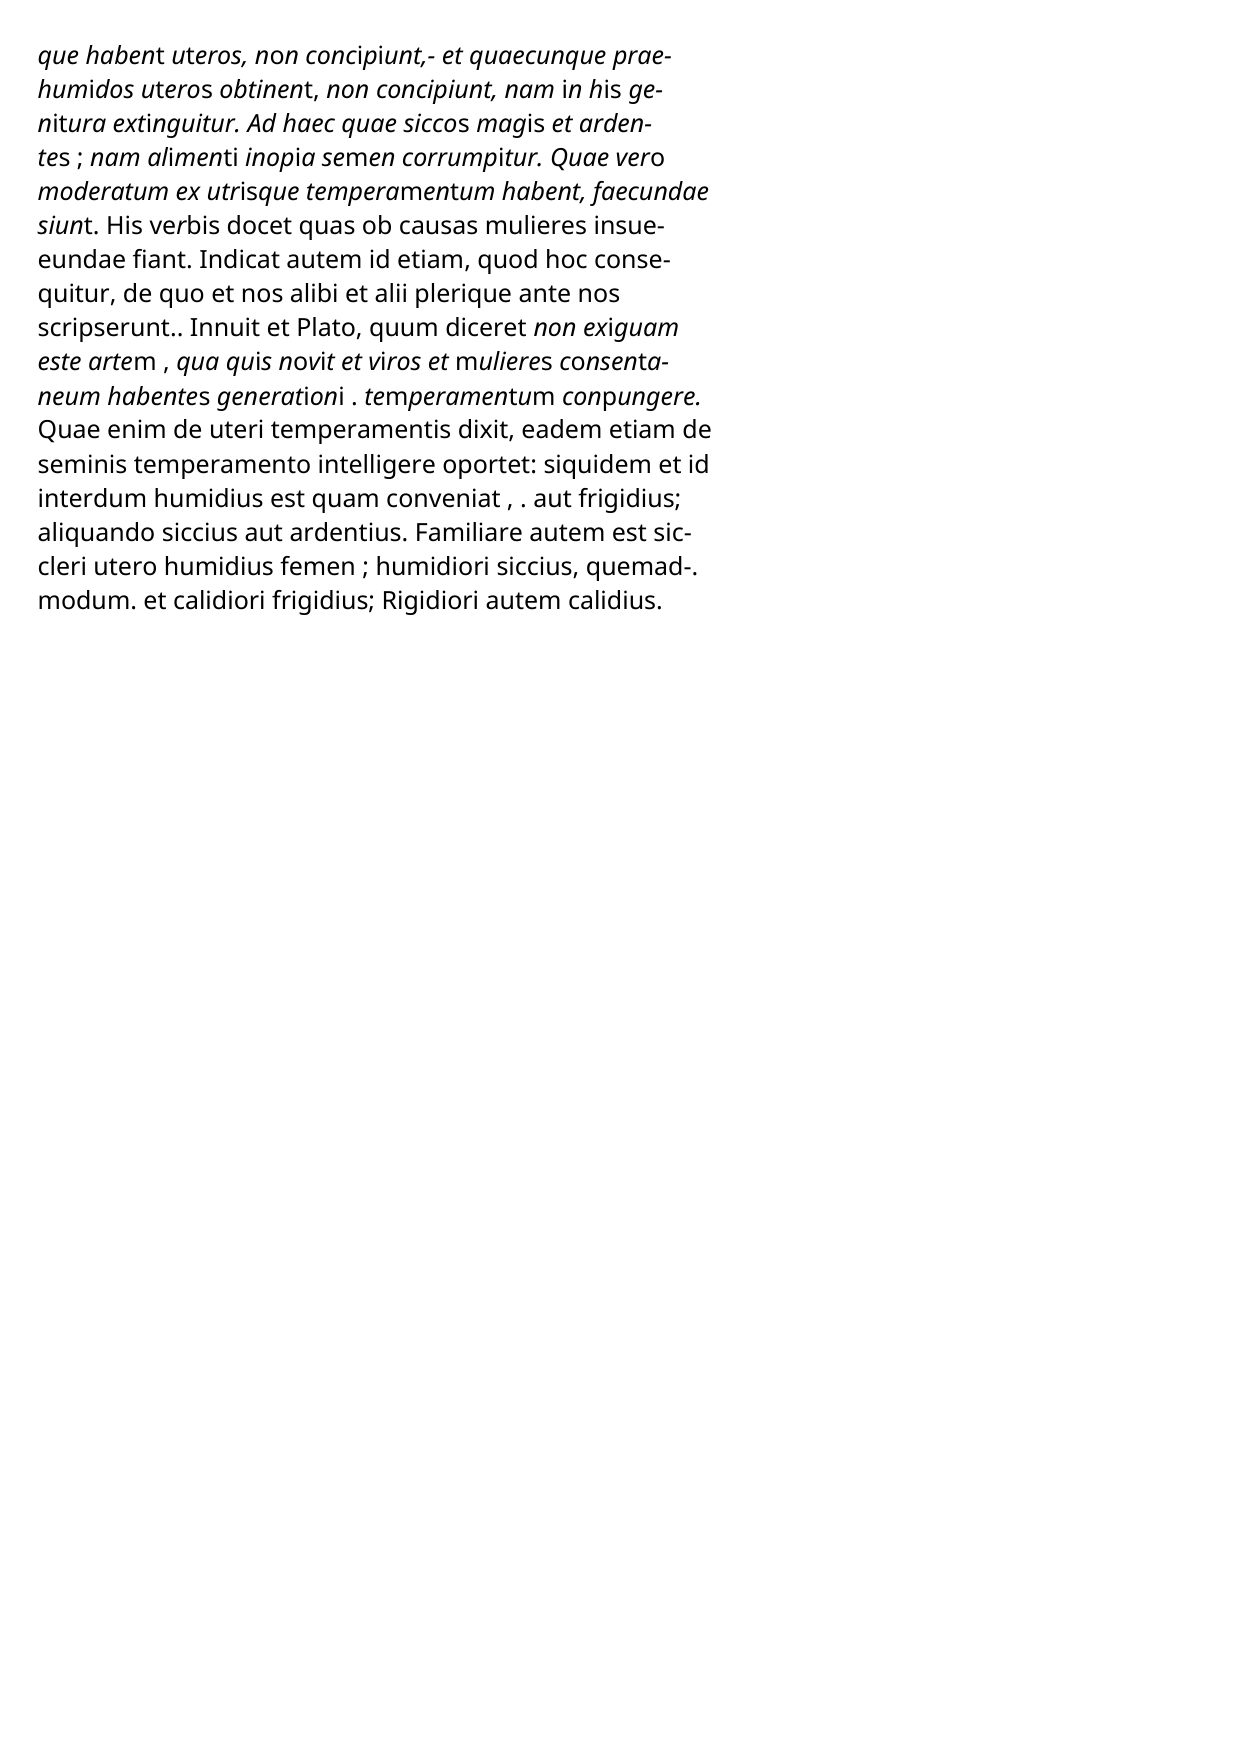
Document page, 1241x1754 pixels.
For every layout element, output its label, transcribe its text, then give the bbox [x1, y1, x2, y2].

text que habent uteros, non concipiunt,- et quaecunque prae- humidos uteros obtinent, non concipiunt, nam in his ge- nitura extinguitur. Ad haec quae siccos magis et arden- tes ; nam alimenti inopia semen corrumpitur. Quae vero moderatum ex utrisque temperamentum habent, faecundae siunt. His verbis docet quas ob causas mulieres insue- eundae fiant. Indicat autem id etiam, quod hoc conse- quitur, de quo et nos alibi et alii plerique ante nos scripserunt.. Innuit et Plato, quum diceret non exiguam este artem , qua quis novit et viros et mulieres consenta- neum habentes generationi . temperamentum conpungere. Quae enim de uteri temperamentis dixit, eadem etiam de seminis temperamento intelligere oportet: siquidem et id interdum humidius est quam conveniat , . aut frigidius; aliquando siccius aut ardentius. Familiare autem est sic- cleri utero humidius femen ; humidiori siccius, quemad-. modum. et calidiori frigidius; Rigidiori autem calidius. [37, 37, 1203, 617]
